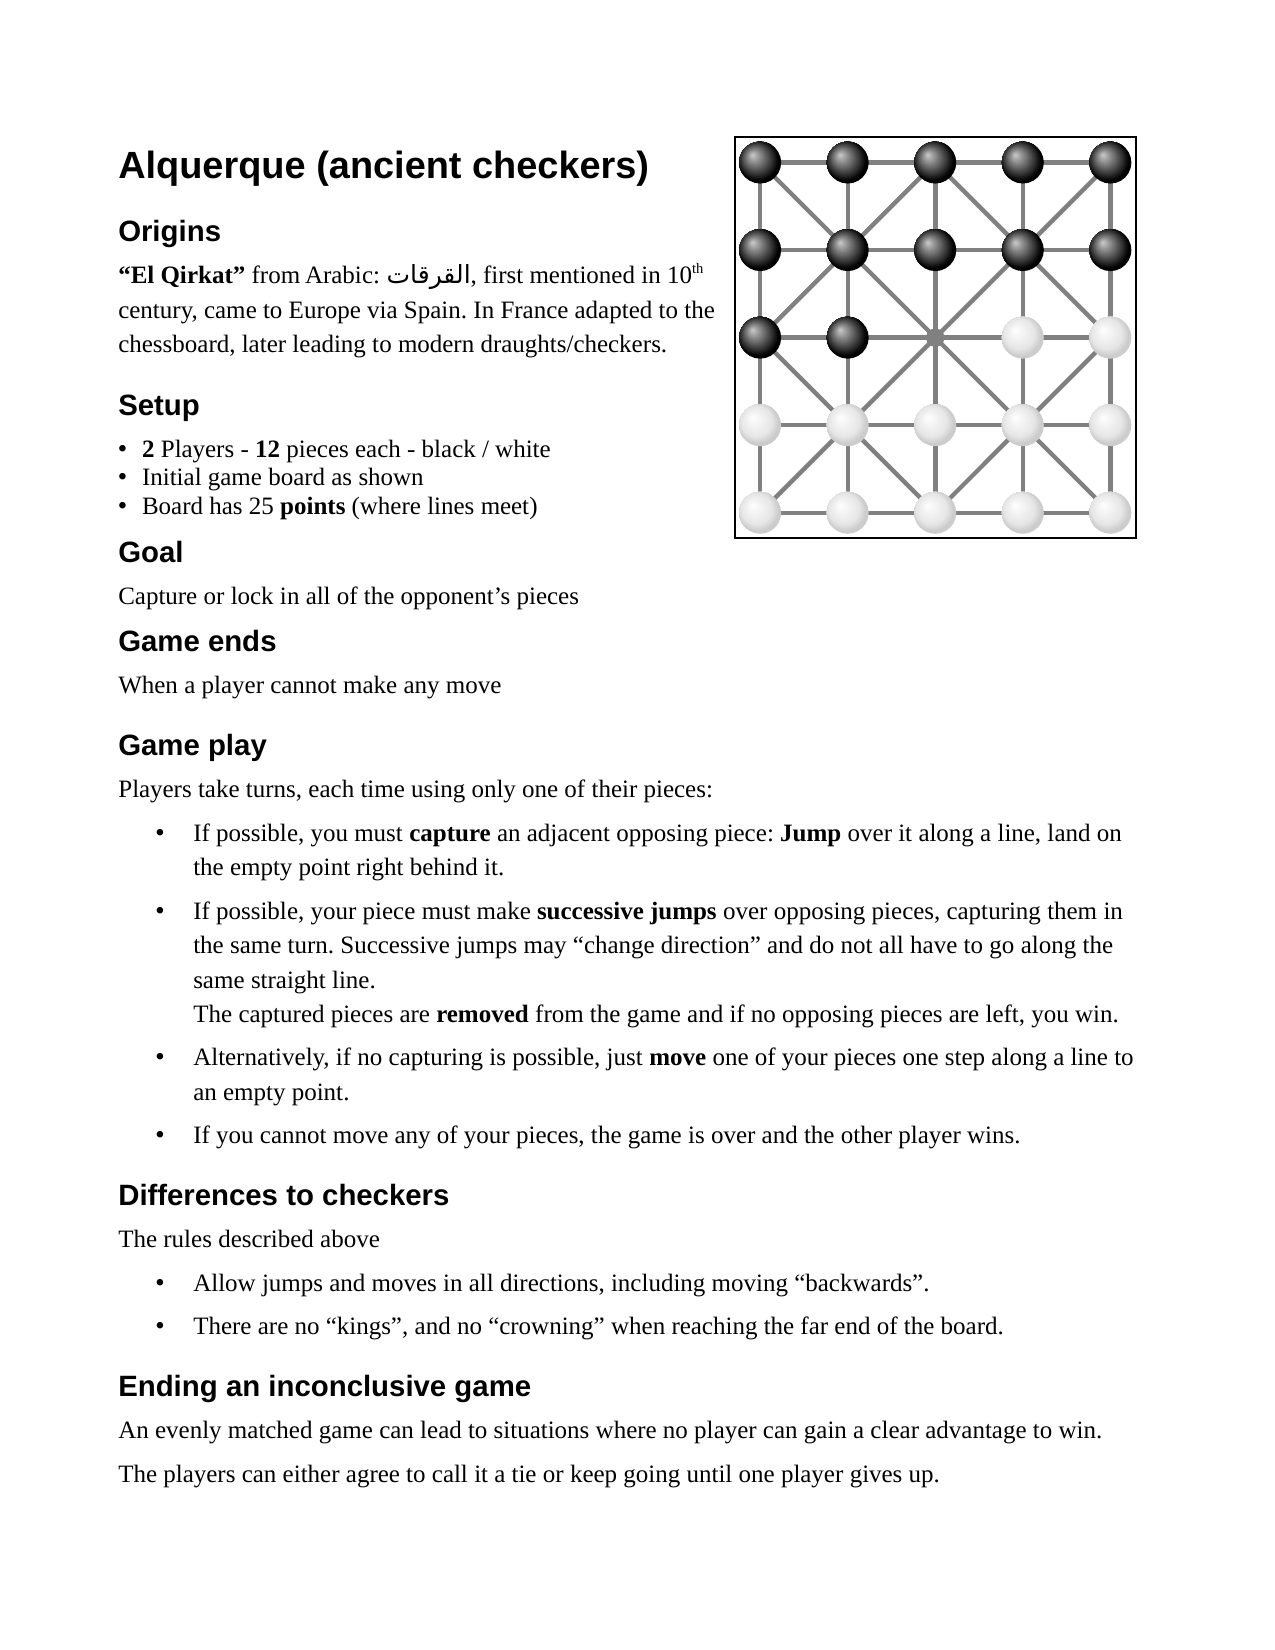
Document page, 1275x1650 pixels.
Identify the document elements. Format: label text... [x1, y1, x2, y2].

list Initial game board as shown [118, 462, 716, 491]
subtitle Alquerque (ancient checkers) [118, 118, 1157, 557]
subtitle Setup [118, 387, 716, 421]
list Allow jumps and moves in all directions, including moving “backwards”. [156, 1268, 1157, 1297]
text When a player cannot make any move [118, 670, 1157, 699]
subtitle Differences to checkers [118, 1178, 1157, 1212]
subtitle Game play [118, 728, 1157, 762]
list If possible, you must capture an adjacent opposing piece: Jump over it along a line, land on the empty point right behind it. [156, 818, 1157, 881]
subtitle Ending an inconclusive game [118, 1369, 1157, 1403]
list Alternatively, if no capturing is possible, just move one of your pieces one step along a line to an empty point. [156, 1042, 1157, 1106]
text An evenly matched game can lead to situations where no player can gain a clear advantage to win. [118, 1415, 1157, 1444]
list If possible, your piece must make successive jumps over opposing pieces, capturing them in the same turn. Successive jumps may “change direction” and do not all have to go along the same straight line. The captured pieces are removed from the game and if no opposing pieces are left, you win. [156, 896, 1157, 1028]
text Capture or lock in all of the opponent’s pieces [118, 581, 1157, 609]
subtitle Origins [118, 214, 716, 248]
text Players take turns, each time using only one of their pieces: [118, 774, 1157, 803]
subtitle Goal [118, 534, 1157, 568]
subtitle Game ends [118, 624, 1157, 658]
text “El Qirkat” from Arabic: القرقات, first mentioned in 10th century, came to Europe via Spain. In France adapted to the chessboard, later leading to modern draughts/checkers. [118, 260, 716, 358]
list There are no “kings”, and no “crowning” when reaching the far end of the board. [156, 1311, 1157, 1340]
list 2 Players - 12 pieces each - black / white [118, 434, 716, 462]
text The rules described above [118, 1224, 1157, 1253]
list If you cannot move any of your pieces, the game is over and the other player wins. [156, 1120, 1157, 1149]
text The players can either agree to call it a tie or keep going until one player gives up. [118, 1459, 1157, 1487]
list Board has 25 points (where lines meet) [118, 491, 716, 520]
